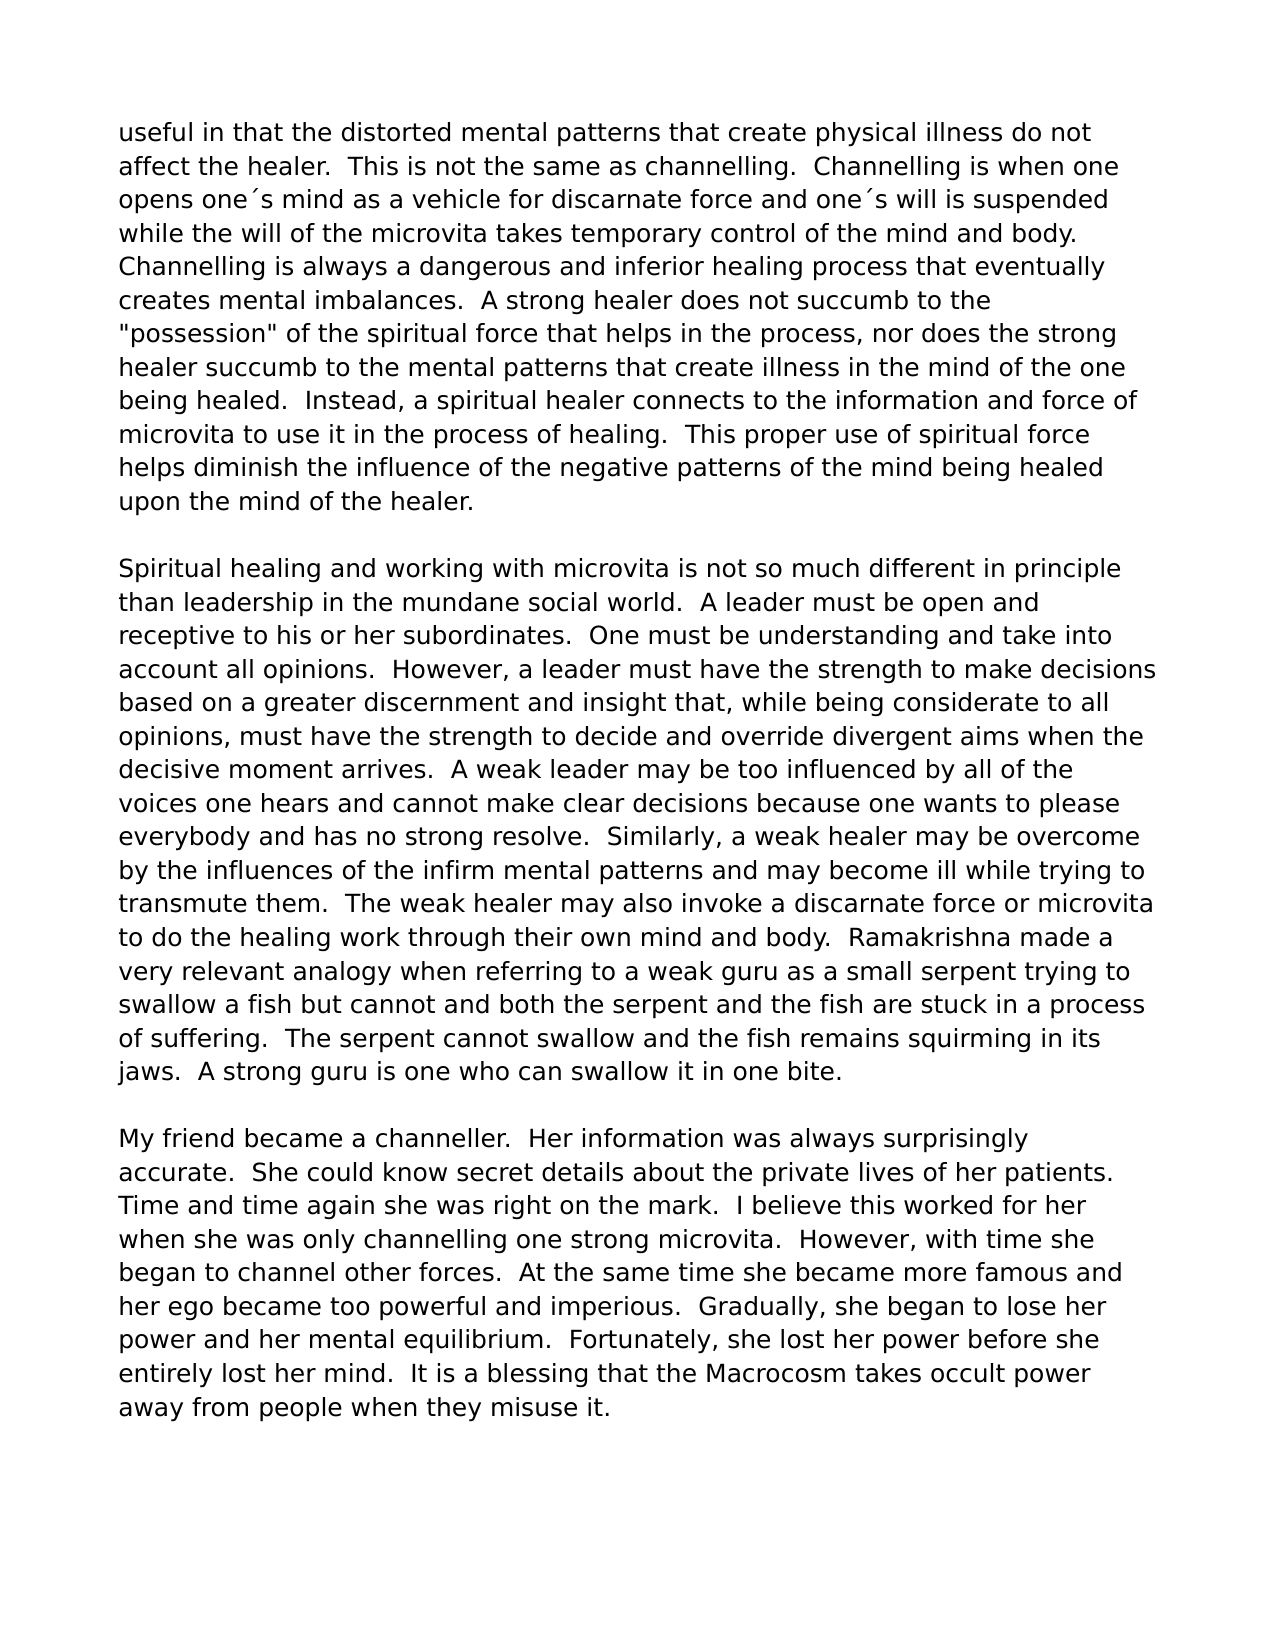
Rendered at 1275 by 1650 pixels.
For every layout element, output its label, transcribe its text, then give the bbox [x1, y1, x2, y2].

text useful in that the distorted mental patterns that create physical illness do not affect the healer. This is not the same as channelling. Channelling is when one opens one´s mind as a vehicle for discarnate force and one´s will is suspended while the will of the microvita takes temporary control of the mind and body. Channelling is always a dangerous and inferior healing process that eventually creates mental imbalances. A strong healer does not succumb to the "possession" of the spiritual force that helps in the process, nor does the strong healer succumb to the mental patterns that create illness in the mind of the one being healed. Instead, a spiritual healer connects to the information and force of microvita to use it in the process of healing. This proper use of spiritual force helps diminish the influence of the negative patterns of the mind being healed upon the mind of the healer. Spiritual healing and working with microvita is not so much different in principle than leadership in the mundane social world. A leader must be open and receptive to his or her subordinates. One must be understanding and take into account all opinions. However, a leader must have the strength to make decisions based on a greater discernment and insight that, while being considerate to all opinions, must have the strength to decide and override divergent aims when the decisive moment arrives. A weak leader may be too influenced by all of the voices one hears and cannot make clear decisions because one wants to please everybody and has no strong resolve. Similarly, a weak healer may be overcome by the influences of the infirm mental patterns and may become ill while trying to transmute them. The weak healer may also invoke a discarnate force or microvita to do the healing work through their own mind and body. Ramakrishna made a very relevant analogy when referring to a weak guru as a small serpent trying to swallow a fish but cannot and both the serpent and the fish are stuck in a process of suffering. The serpent cannot swallow and the fish remains squirming in its jaws. A strong guru is one who can swallow it in one bite. My friend became a channeller. Her information was always surprisingly accurate. She could know secret details about the private lives of her patients. Time and time again she was right on the mark. I believe this worked for her when she was only channelling one strong microvita. However, with time she began to channel other forces. At the same time she became more famous and her ego became too powerful and imperious. Gradually, she began to lose her power and her mental equilibrium. Fortunately, she lost her power before she entirely lost her mind. It is a blessing that the Macrocosm takes occult power away from people when they misuse it. [118, 118, 1157, 1422]
